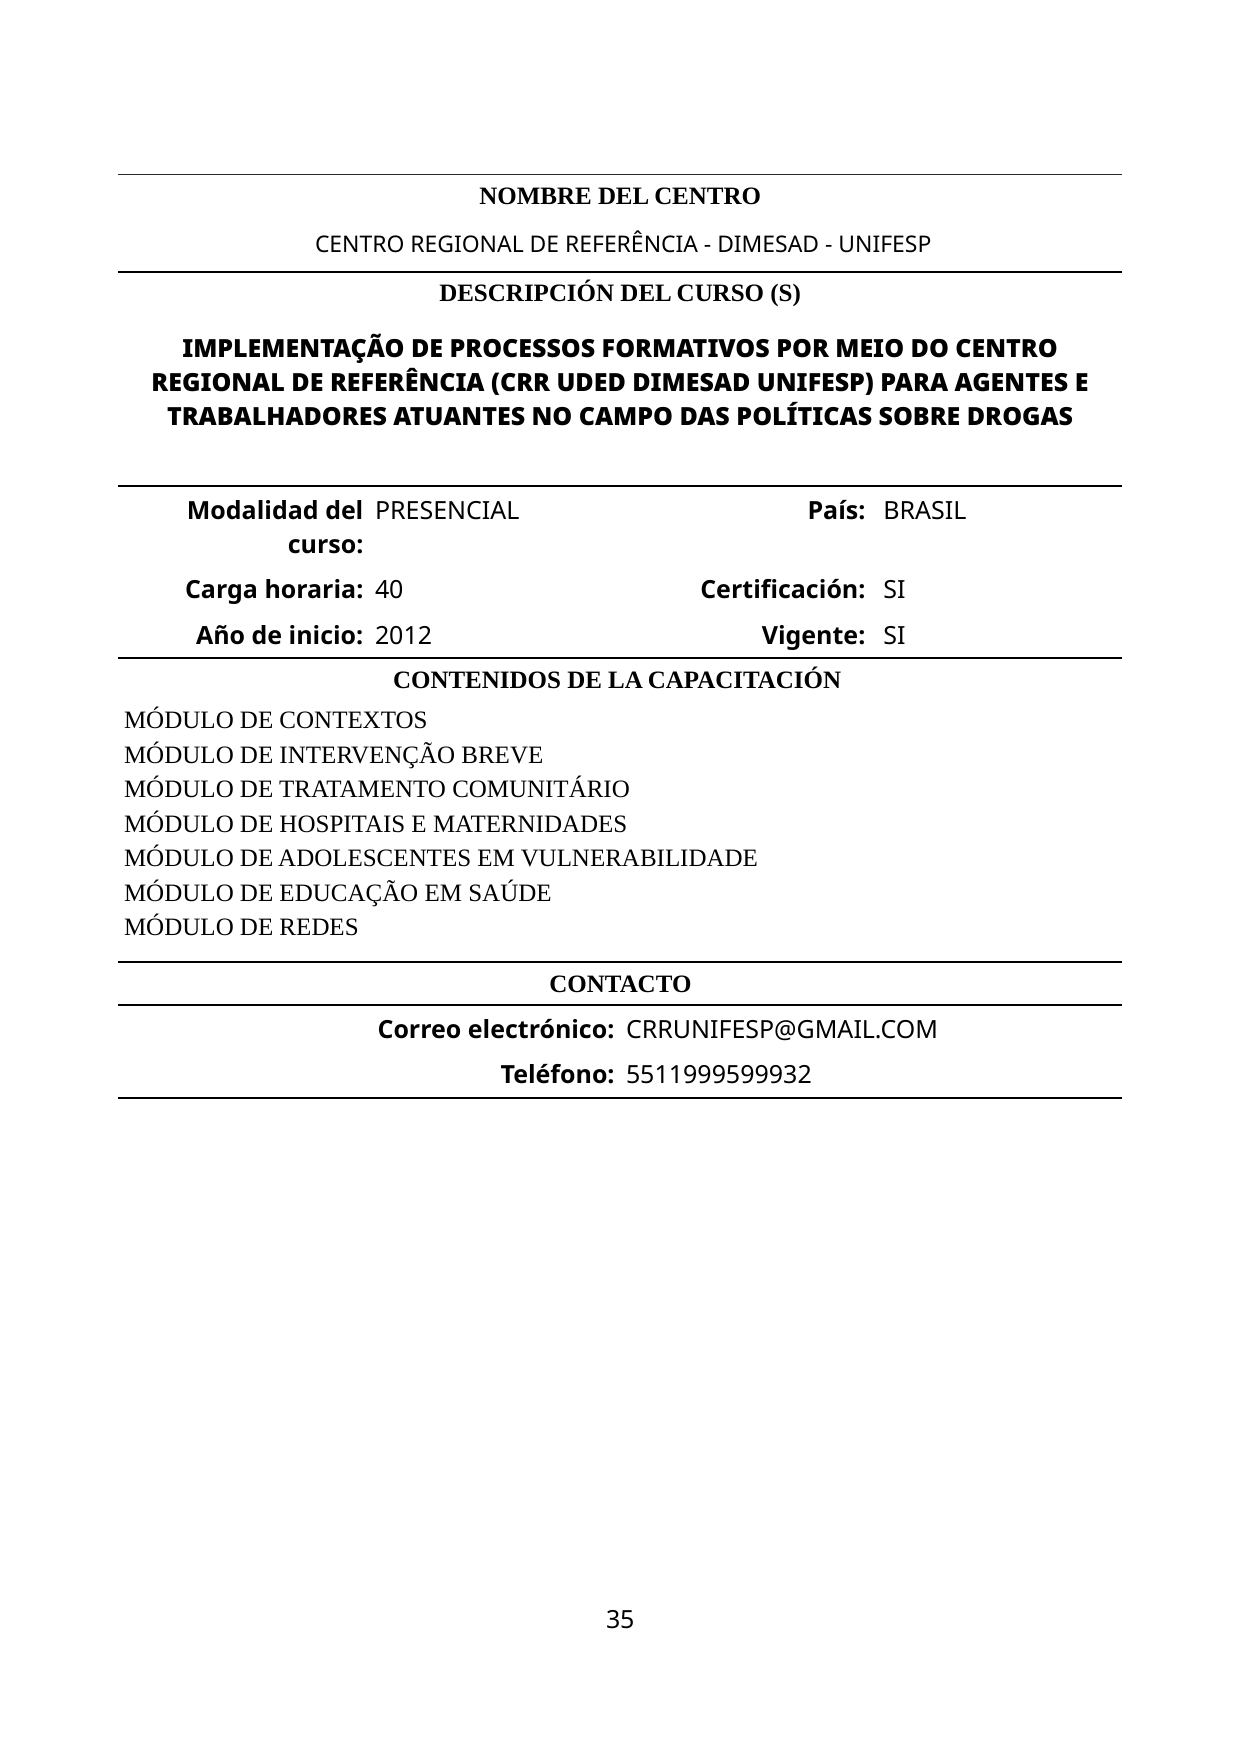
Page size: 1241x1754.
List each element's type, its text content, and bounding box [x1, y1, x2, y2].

table_cell SI [871, 566, 1122, 612]
table_cell CONTENIDOS DE LA CAPACITACIÓN [118, 659, 1122, 699]
table_cell 2012 [369, 612, 620, 657]
table_cell Año de inicio: [118, 612, 369, 657]
table_cell SI [871, 612, 1122, 657]
table_cell Certificación: [620, 566, 871, 612]
table_cell CONTACTO [118, 963, 1122, 1003]
table_cell País: [620, 487, 871, 566]
table_cell IMPLEMENTAÇÃO DE PROCESSOS FORMATIVOS POR MEIO DO CENTRO REGIONAL DE REFERÊNCIA (CRR UDED DIMESAD UNIFESP) PARA AGENTES E TRABALHADORES ATUANTES NO CAMPO DAS POLÍTICAS SOBRE DROGAS [118, 313, 1122, 484]
table_cell Carga horaria: [118, 566, 369, 612]
table_cell 40 [369, 566, 620, 612]
table_cell MÓDULO DE CONTEXTOS MÓDULO DE INTERVENÇÃO BREVE MÓDULO DE TRATAMENTO COMUNITÁRIO MÓDULO DE HOSPITAIS E MATERNIDADES MÓDULO DE ADOLESCENTES EM VULNERABILIDADE MÓDULO DE EDUCAÇÃO EM SAÚDE MÓDULO DE REDES [118, 700, 1122, 961]
table_cell DESCRIPCIÓN DEL CURSO (S) [118, 273, 1122, 313]
table_cell BRASIL [871, 487, 1122, 566]
table_cell 5511999599932 [620, 1051, 1122, 1097]
table_cell Teléfono: [118, 1051, 620, 1097]
table_cell CENTRO REGIONAL DE REFERÊNCIA - DIMESAD - UNIFESP [118, 216, 1122, 271]
table_cell Correo electrónico: [118, 1006, 620, 1051]
table_cell CRRUNIFESP@GMAIL.COM [620, 1006, 1122, 1051]
table_header NOMBRE DEL CENTRO [118, 176, 1122, 216]
table_cell PRESENCIAL [369, 487, 620, 566]
table_cell Vigente: [620, 612, 871, 657]
table_cell Modalidad del curso: [118, 487, 369, 566]
